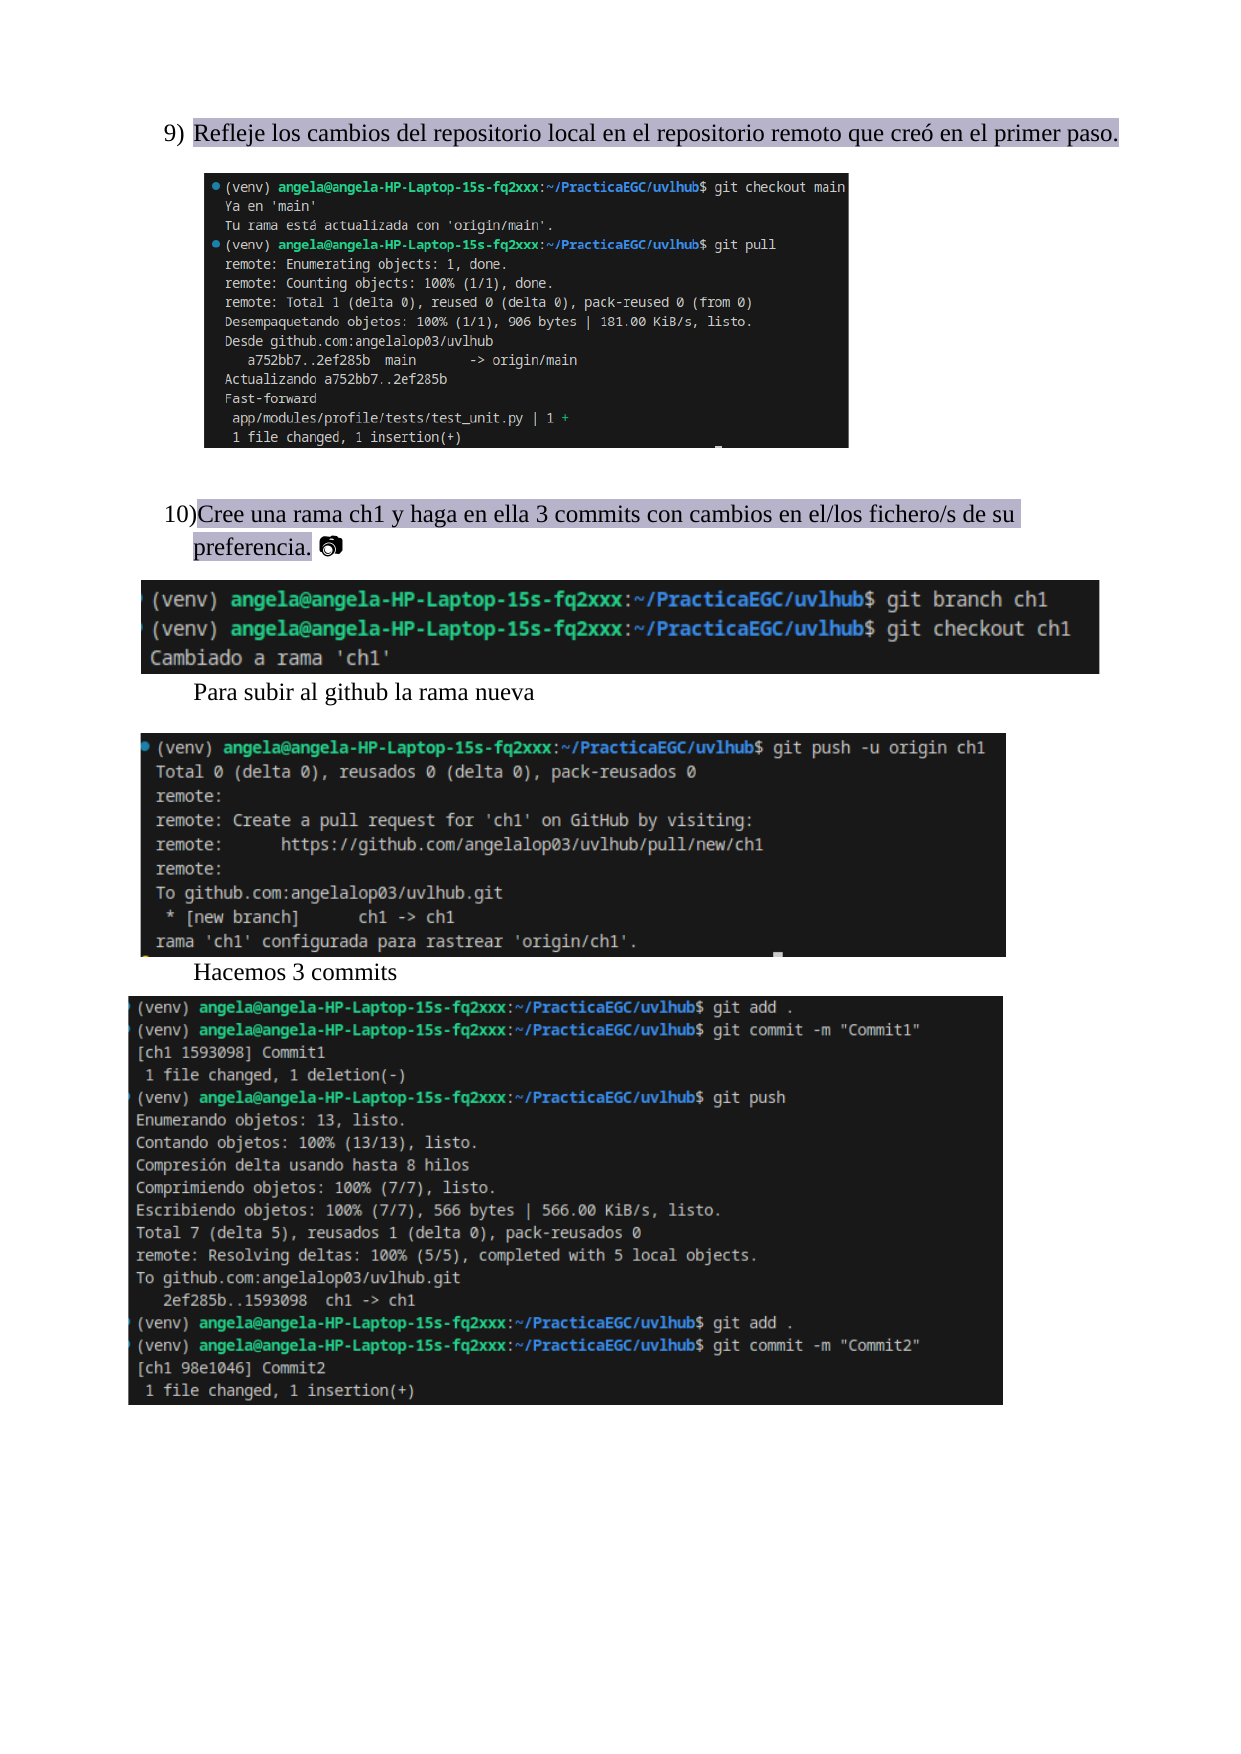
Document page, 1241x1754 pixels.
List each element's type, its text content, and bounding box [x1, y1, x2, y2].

picture [204, 173, 849, 448]
picture [128, 996, 1003, 1405]
picture [140, 733, 1006, 957]
list Refleje los cambios del repositorio local en el repositorio remoto que creó en el primer paso. [164, 118, 1122, 147]
list Cree una rama ch1 y haga en ella 3 commits con cambios en el/los fichero/s de su preferencia. 📷 [164, 499, 1122, 561]
picture [141, 580, 1100, 674]
list Para subir al github la rama nueva Hacemos 3 commits [164, 580, 1122, 986]
